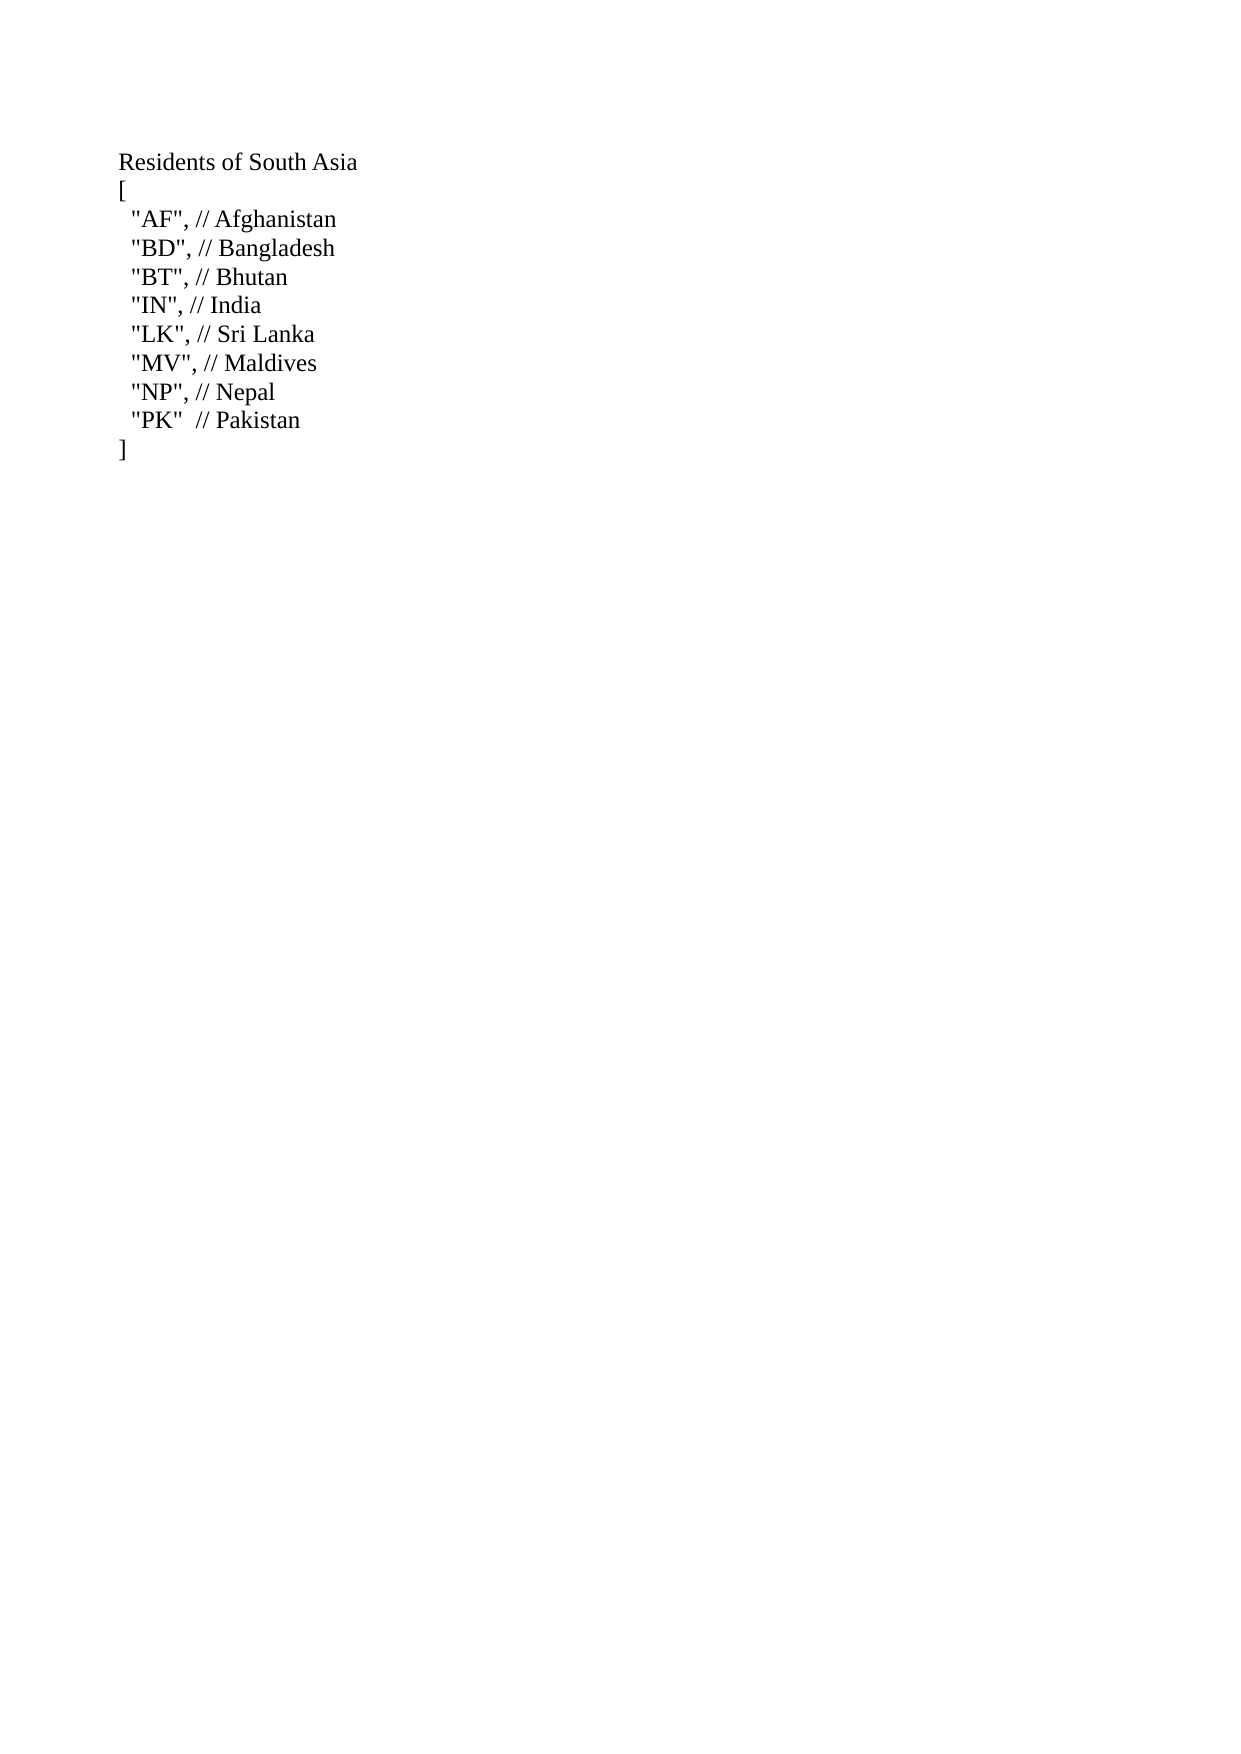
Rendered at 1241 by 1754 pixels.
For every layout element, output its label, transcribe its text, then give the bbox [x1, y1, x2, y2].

text "AF", // Afghanistan [118, 204, 1122, 233]
text "MV", // Maldives [118, 348, 1122, 377]
text "NP", // Nepal [118, 377, 1122, 406]
text "BT", // Bhutan [118, 262, 1122, 291]
text ] [118, 434, 1122, 463]
text Residents of South Asia [118, 147, 1122, 176]
text "PK" // Pakistan [118, 406, 1122, 434]
text "LK", // Sri Lanka [118, 319, 1122, 348]
text [ [118, 176, 1122, 204]
text "IN", // India [118, 291, 1122, 319]
text "BD", // Bangladesh [118, 233, 1122, 262]
